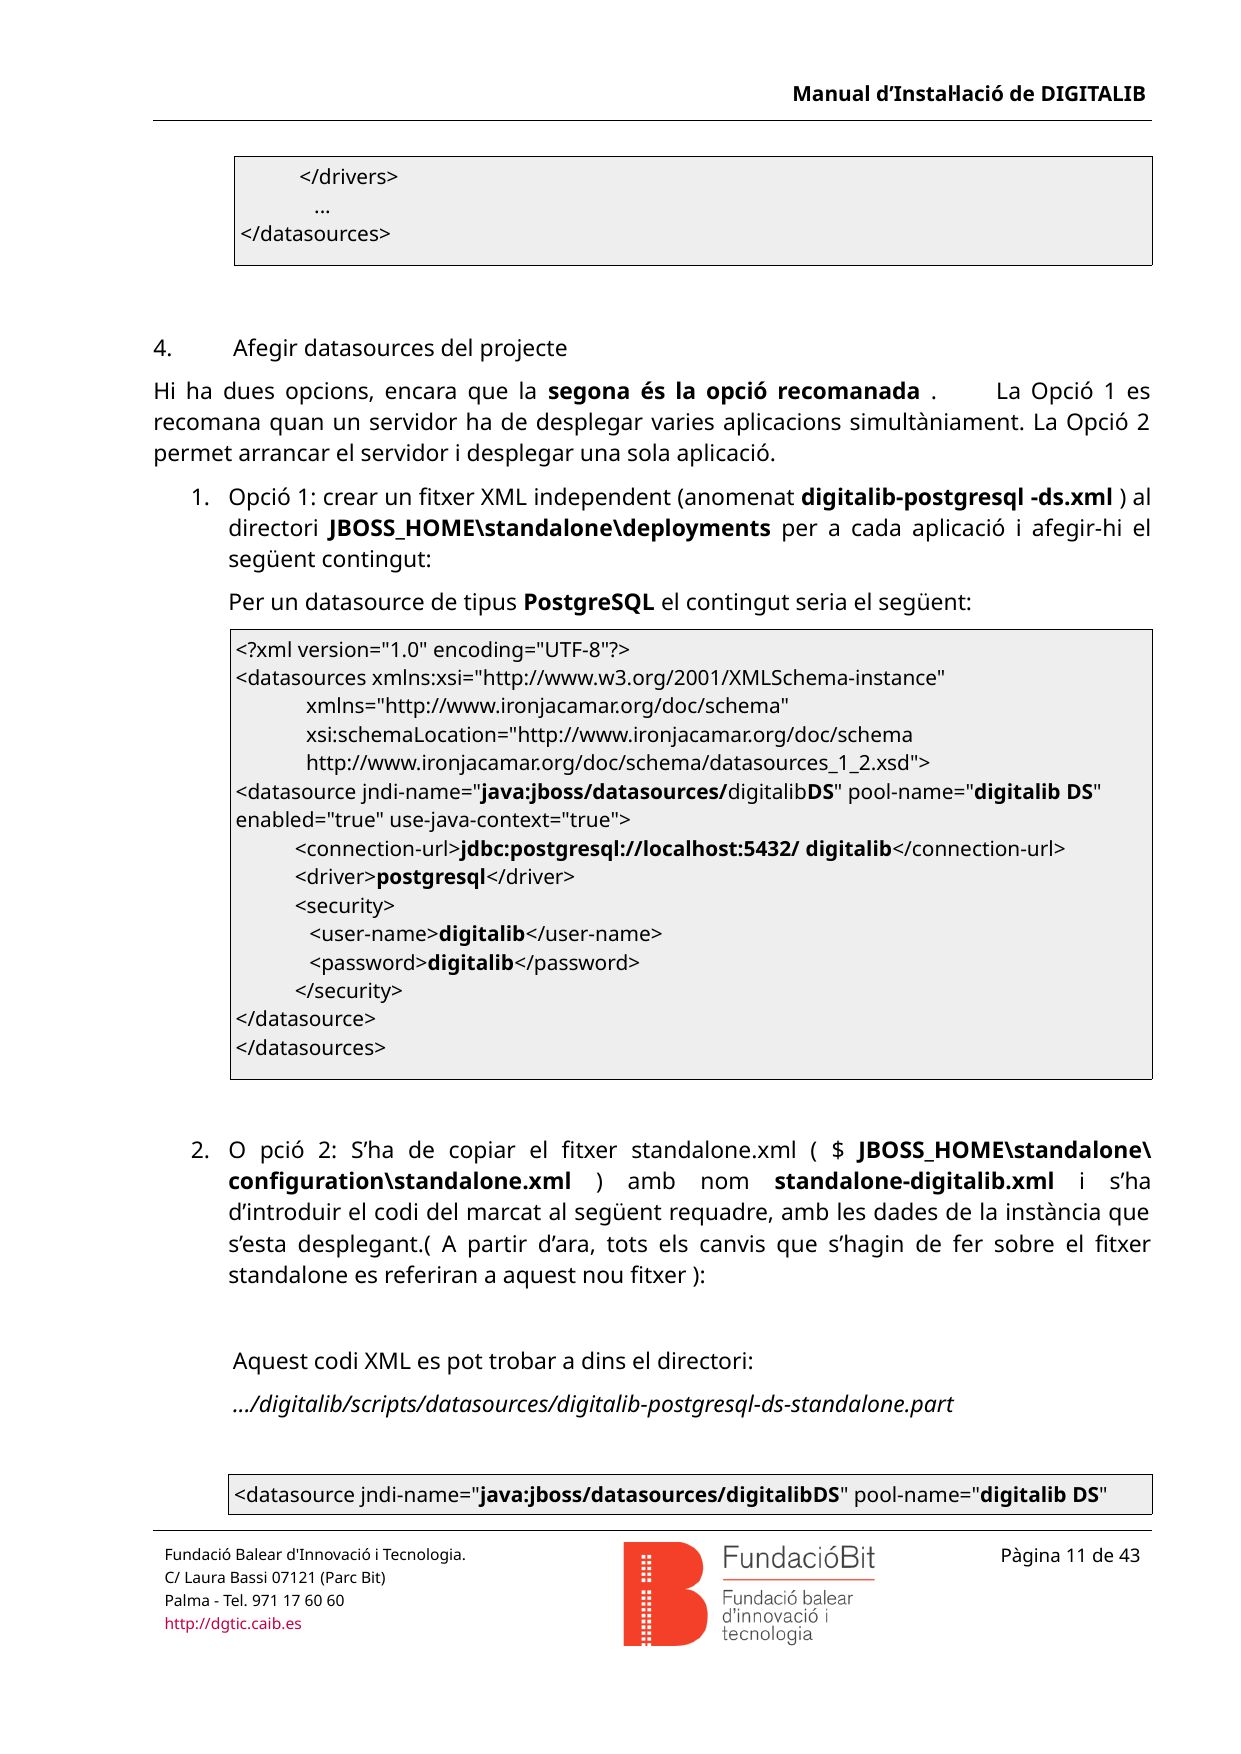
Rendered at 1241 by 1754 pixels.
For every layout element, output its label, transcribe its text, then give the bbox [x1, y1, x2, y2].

table_header <datasource jndi-name="java:jboss/datasources/digitalibDS" pool-name="digitalib DS" [229, 1475, 1152, 1514]
list O pció 2: S’ha de copiar el fitxer standalone.xml ( $ JBOSS_HOME\standalone\configuration\standalone.xml ) amb nom standalone-digitalib.xml i s’ha d’introduir el codi del marcat al següent requadre, amb les dades de la instància que s’esta desplegant.( A partir d’ara, tots els canvis que s’hagin de fer sobre el fitxer standalone es referiran a aquest nou fitxer ): [191, 1134, 1152, 1290]
text Aquest codi XML es pot trobar a dins el directori: [153, 1345, 1152, 1376]
text .../digitalib/scripts/datasources/digitalib-postgresql-ds-standalone.part [153, 1388, 1152, 1419]
list Per un datasource de tipus PostgreSQL el contingut seria el següent: [191, 586, 1152, 617]
text 4. Afegir datasources del projecte [153, 332, 1152, 363]
table_header </drivers> ... </datasources> [235, 157, 1152, 265]
text Hi ha dues opcions, encara que la segona és la opció recomanada . La Opció 1 es recomana quan un servidor ha de desplegar varies aplicacions simultàniament. La Opció 2 permet arrancar el servidor i desplegar una sola aplicació. [153, 375, 1152, 469]
table_header <?xml version="1.0" encoding="UTF-8"?> <datasources xmlns:xsi="http://www.w3.org/2001/XMLSchema-instance" xmlns="http://www.ironjacamar.org/doc/schema" xsi:schemaLocation="http://www.ironjacamar.org/doc/schema http://www.ironjacamar.org/doc/schema/datasources_1_2.xsd"> <datasource jndi-name="java:jboss/datasources/digitalibDS" pool-name="digitalib DS" enabled="true" use-java-context="true"> <connection-url>jdbc:postgresql://localhost:5432/ digitalib</connection-url> <driver>postgresql</driver> <security> <user-name>digitalib</user-name> <password>digitalib</password> </security> </datasource> </datasources> [231, 630, 1152, 1079]
picture [623, 1542, 875, 1646]
list Opció 1: crear un fitxer XML independent (anomenat digitalib-postgresql -ds.xml ) al directori JBOSS_HOME\standalone\deployments per a cada aplicació i afegir-hi el següent contingut: [191, 480, 1152, 574]
